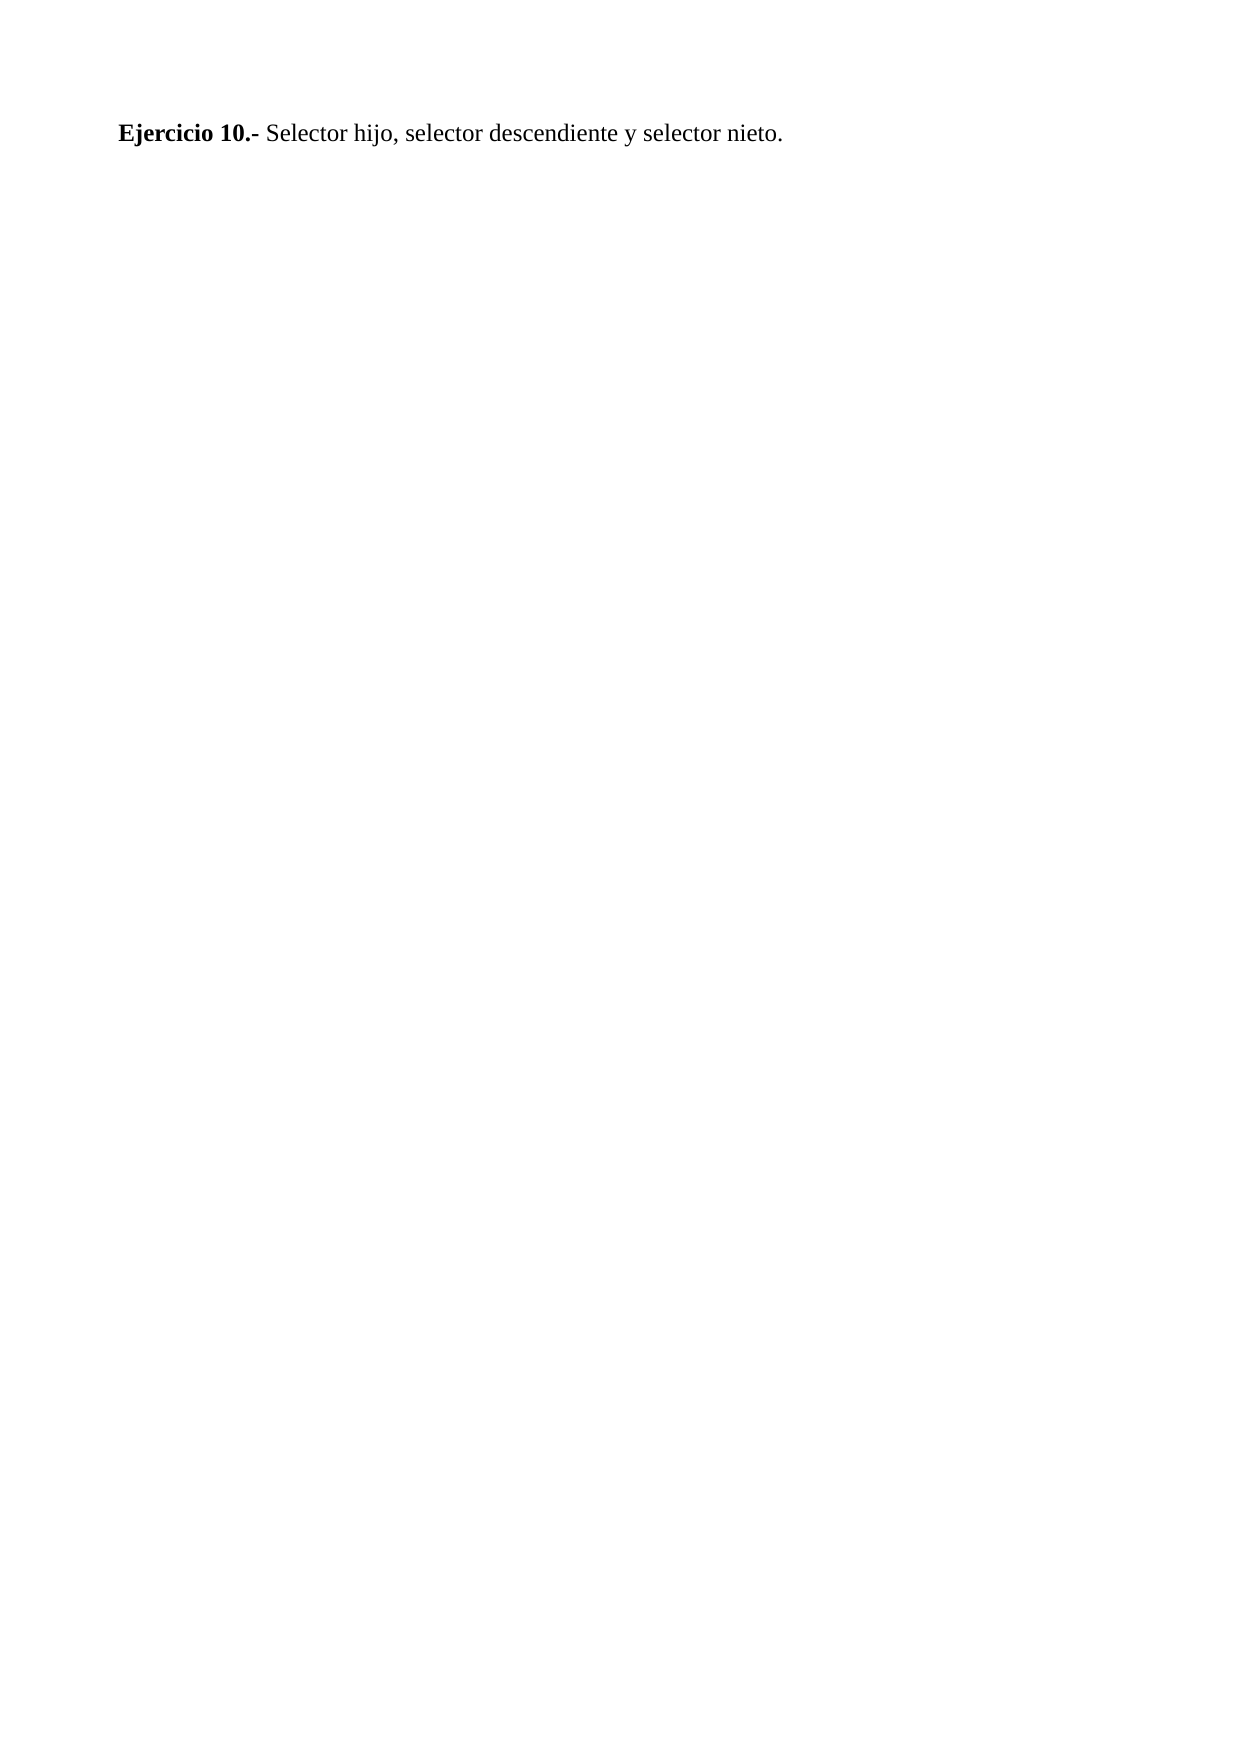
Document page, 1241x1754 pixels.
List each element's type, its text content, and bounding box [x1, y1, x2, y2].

text Ejercicio 10.- Selector hijo, selector descendiente y selector nieto. [118, 118, 1122, 147]
